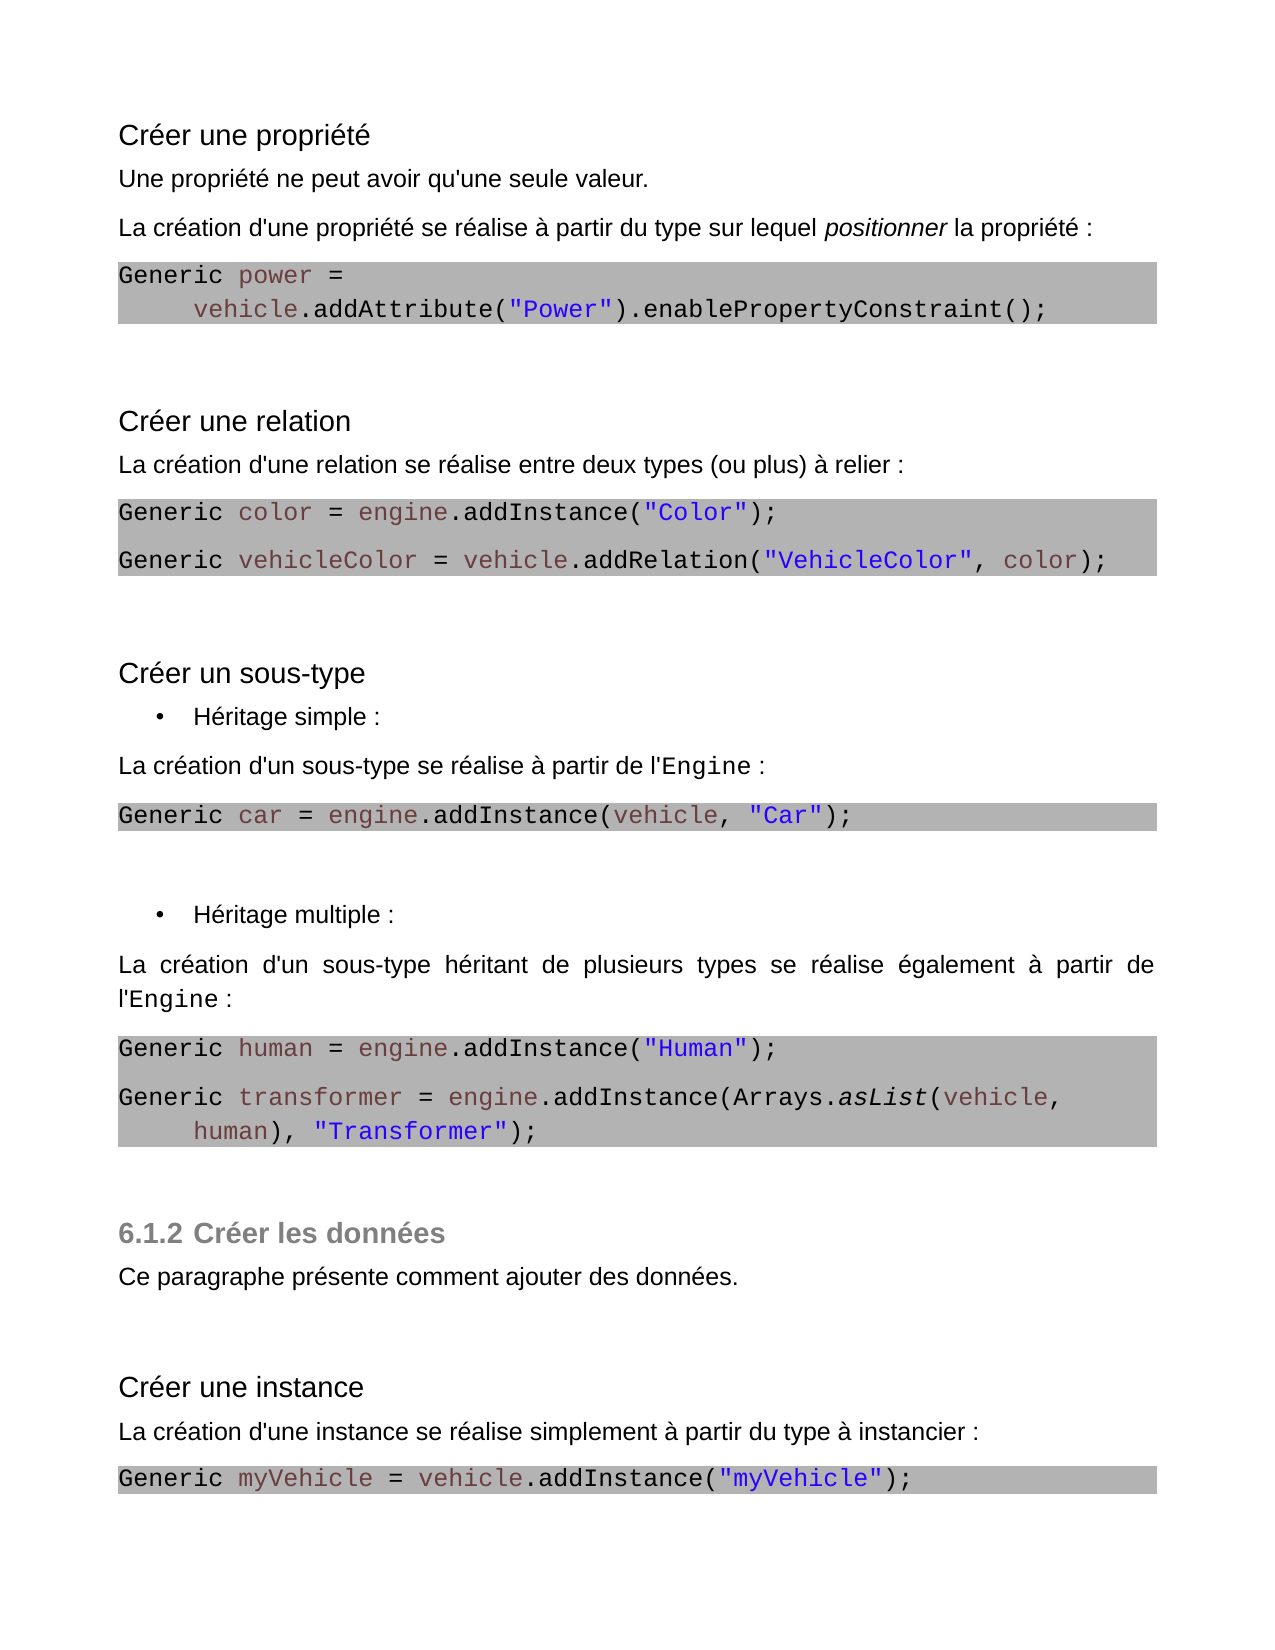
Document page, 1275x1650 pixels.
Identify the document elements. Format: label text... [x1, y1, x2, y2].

text Generic power = vehicle.addAttribute("Power").enablePropertyConstraint(); [118, 262, 1157, 324]
text Generic myVehicle = vehicle.addInstance("myVehicle"); [118, 1466, 1157, 1494]
text La création d'une instance se réalise simplement à partir du type à instancier : [118, 1416, 1157, 1445]
text La création d'une relation se réalise entre deux types (ou plus) à relier : [118, 450, 1157, 479]
subtitle Créer une propriété [118, 118, 1157, 152]
text Generic human = engine.addInstance("Human"); [118, 1036, 1157, 1064]
text Generic car = engine.addInstance(vehicle, "Car"); [118, 803, 1157, 831]
text Generic transformer = engine.addInstance(Arrays.asList(vehicle, human), "Transformer"); [118, 1084, 1157, 1147]
list Héritage simple : [156, 702, 1157, 731]
list Héritage multiple : [156, 900, 1157, 929]
text Une propriété ne peut avoir qu'une seule valeur. [118, 164, 1157, 193]
subtitle Créer les données [118, 1216, 1157, 1249]
text La création d'une propriété se réalise à partir du type sur lequel positionner la propriété : [118, 213, 1157, 242]
text Generic color = engine.addInstance("Color"); [118, 499, 1157, 528]
subtitle Créer une instance [118, 1370, 1157, 1404]
subtitle Créer un sous-type [118, 656, 1157, 689]
text Ce paragraphe présente comment ajouter des données. [118, 1262, 1157, 1291]
text Generic vehicleColor = vehicle.addRelation("VehicleColor", color); [118, 548, 1157, 576]
text La création d'un sous-type se réalise à partir de l'Engine : [118, 751, 1157, 782]
subtitle Créer une relation [118, 404, 1157, 438]
text La création d'un sous-type héritant de plusieurs types se réalise également à partir de l'Engine : [118, 949, 1157, 1015]
